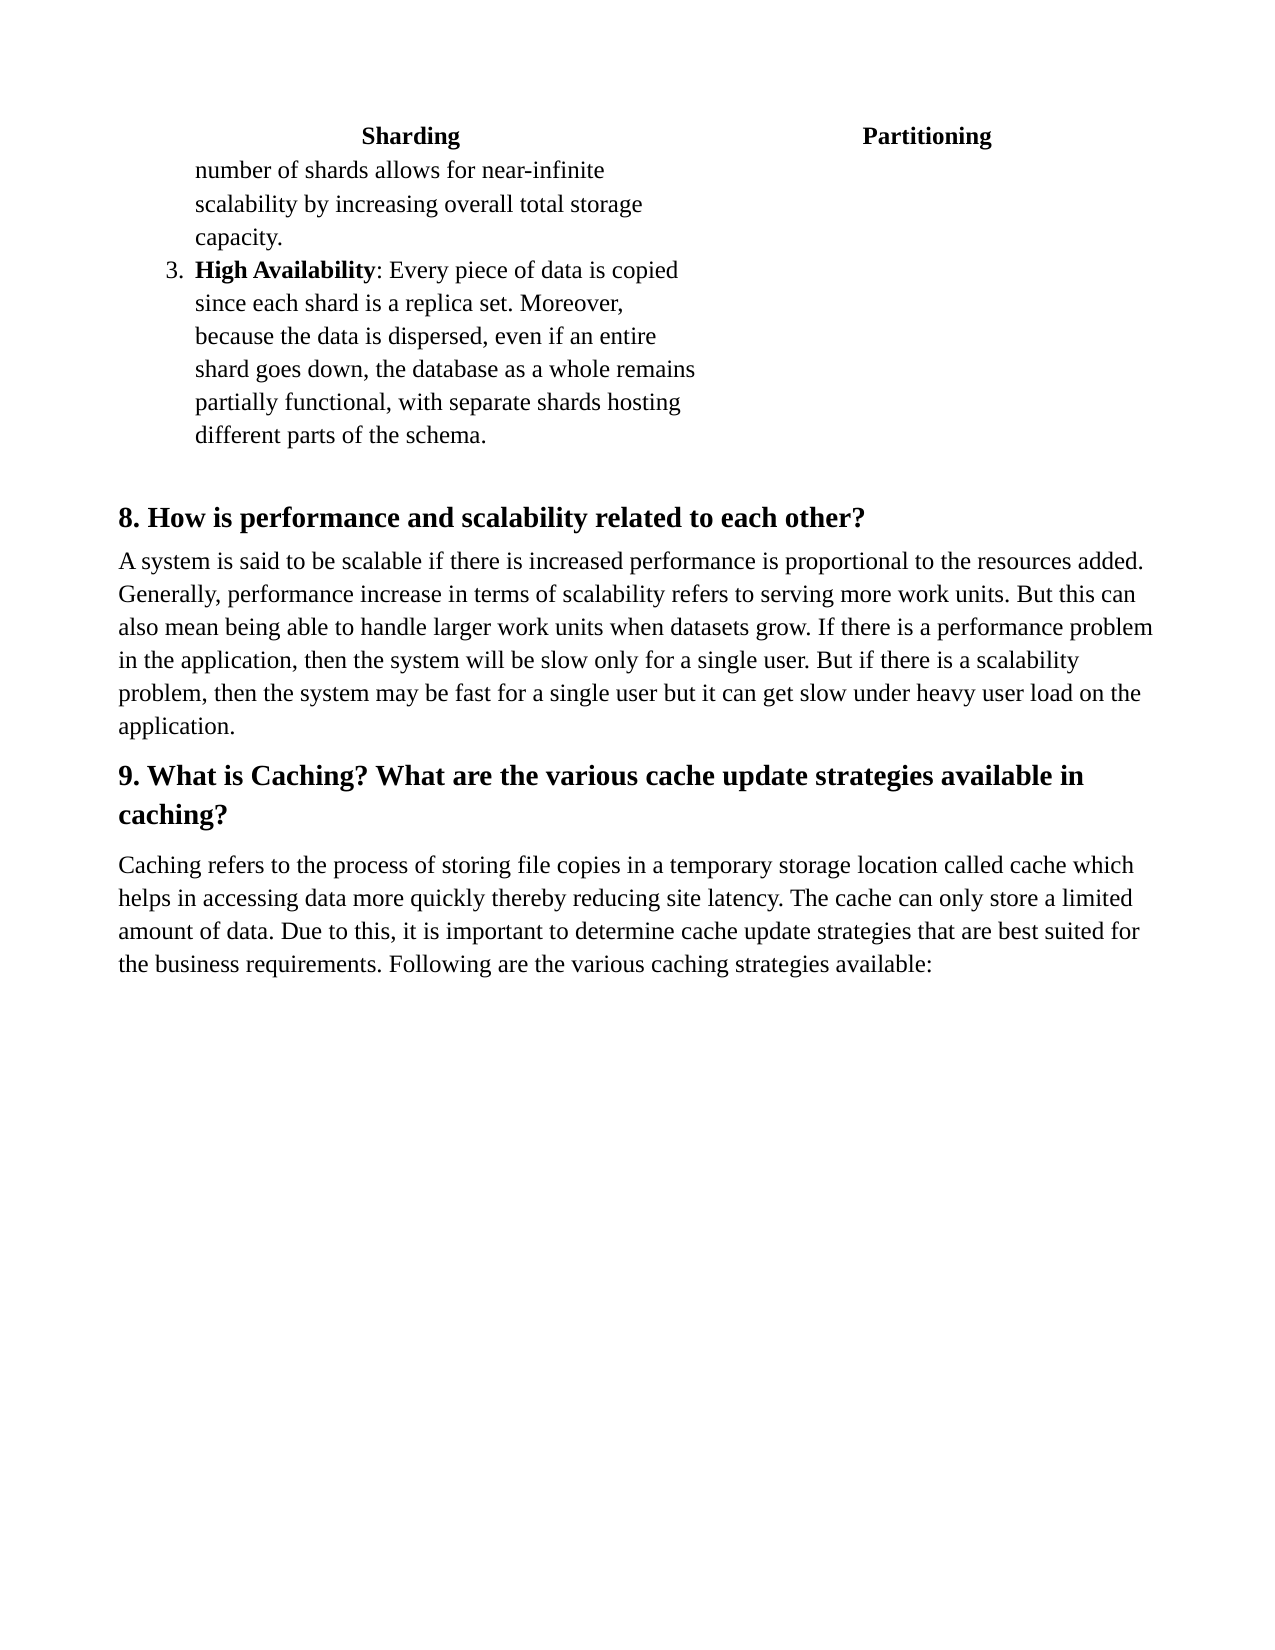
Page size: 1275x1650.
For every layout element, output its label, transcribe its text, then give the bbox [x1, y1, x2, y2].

table_cell [703, 153, 1157, 485]
text A system is said to be scalable if there is increased performance is proportional to the resources added. Generally, performance increase in terms of scalability refers to serving more work units. But this can also mean being able to handle larger work units when datasets grow. If there is a performance problem in the application, then the system will be slow only for a single user. But if there is a scalability problem, then the system may be fast for a single user but it can get slow under heavy user load on the application. [118, 546, 1157, 740]
subtitle 9. What is Caching? What are the various cache update strategies available in caching? [118, 758, 1157, 831]
text Caching refers to the process of storing file copies in a temporary storage location called cache which helps in accessing data more quickly thereby reducing site latency. The cache can only store a limited amount of data. Due to this, it is important to determine cache update strategies that are best suited for the business requirements. Following are the various caching strategies available: [118, 850, 1157, 978]
subtitle 8. How is performance and scalability related to each other? [118, 500, 1157, 533]
table_header Sharding [118, 118, 703, 153]
table_header Partitioning [703, 118, 1157, 153]
table_cell number of shards allows for near-infinite scalability by increasing overall total storage capacity. High Availability: Every piece of data is copied since each shard is a replica set. Moreover, because the data is dispersed, even if an entire shard goes down, the database as a whole remains partially functional, with separate shards hosting different parts of the schema. [118, 153, 703, 485]
